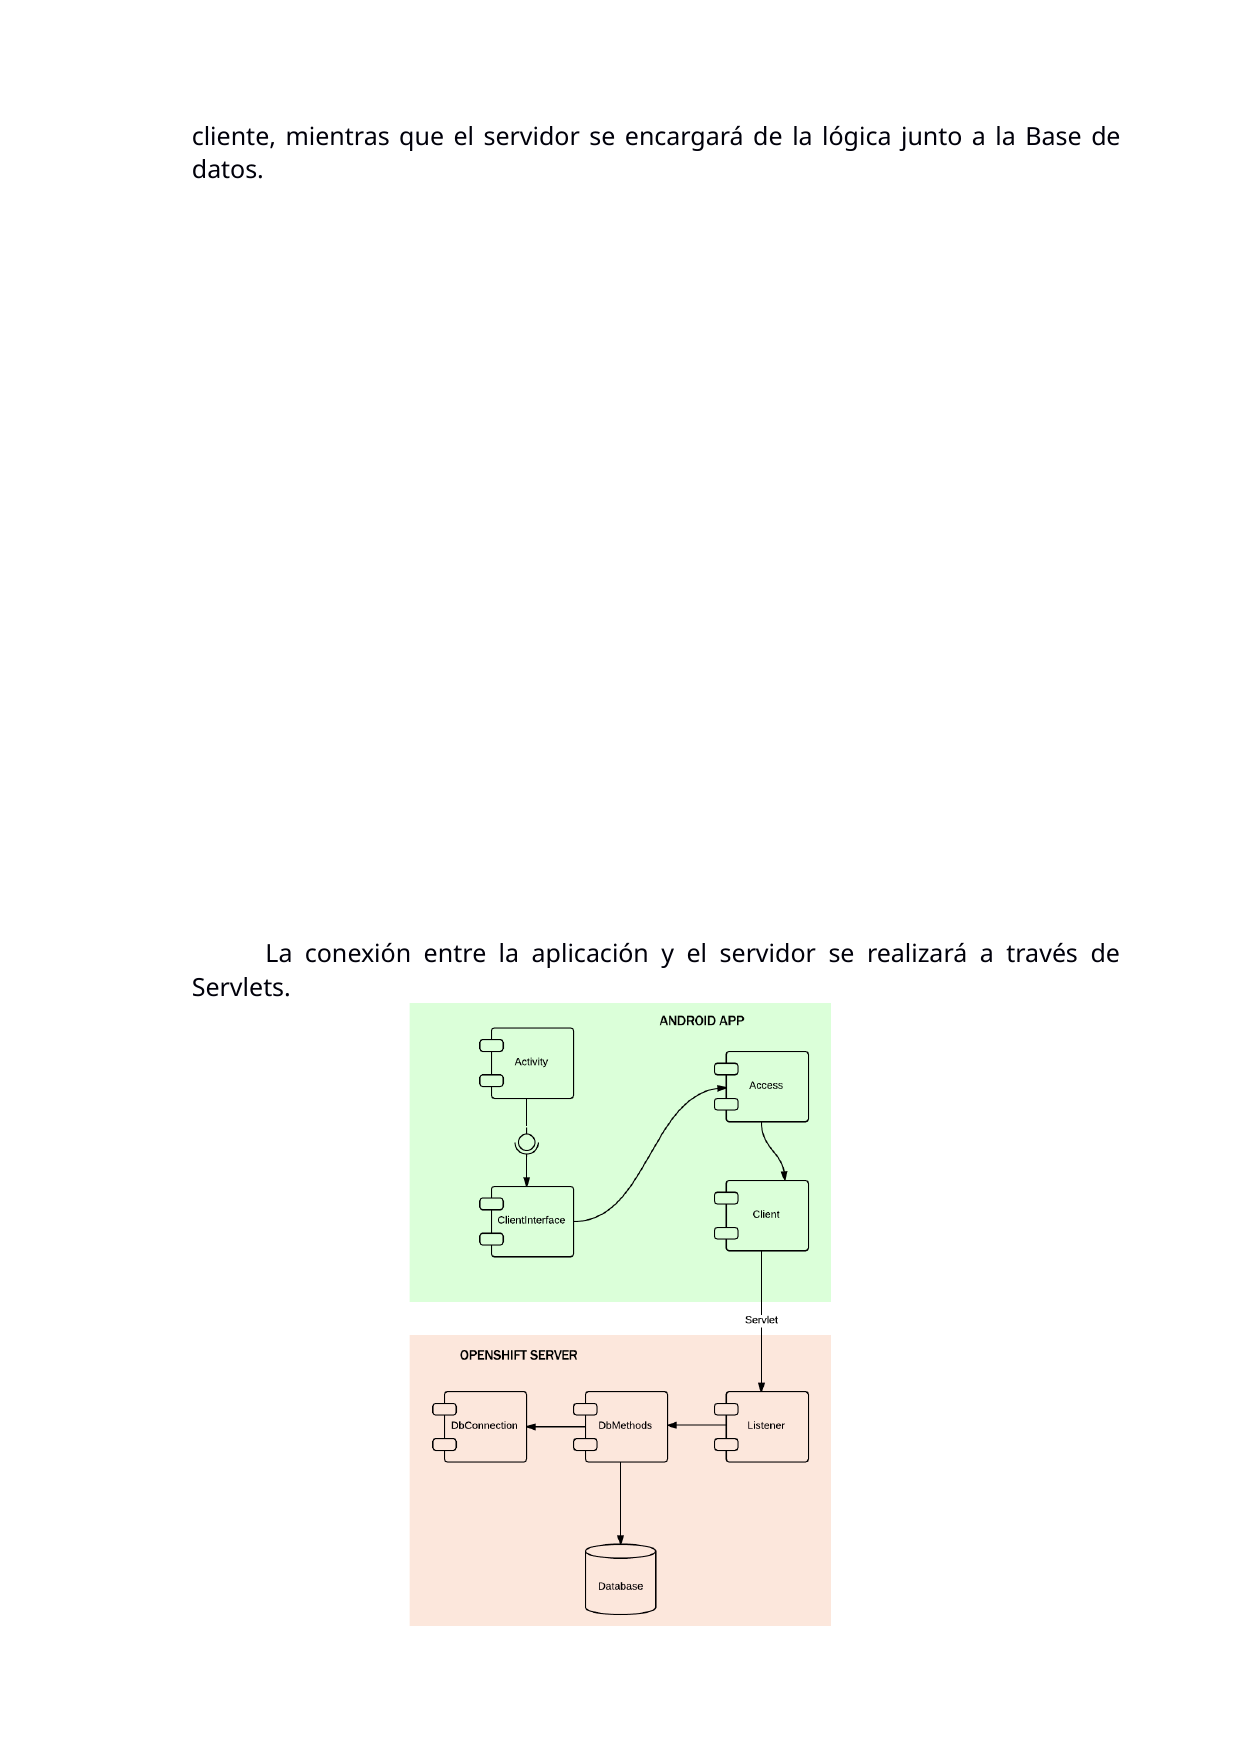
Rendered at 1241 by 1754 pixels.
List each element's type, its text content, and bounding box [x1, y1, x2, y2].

text cliente, mientras que el servidor se encargará de la lógica junto a la Base de datos. [192, 118, 1122, 186]
picture [409, 1003, 831, 1626]
text La conexión entre la aplicación y el servidor se realizará a través de Servlets. [192, 936, 1122, 1004]
